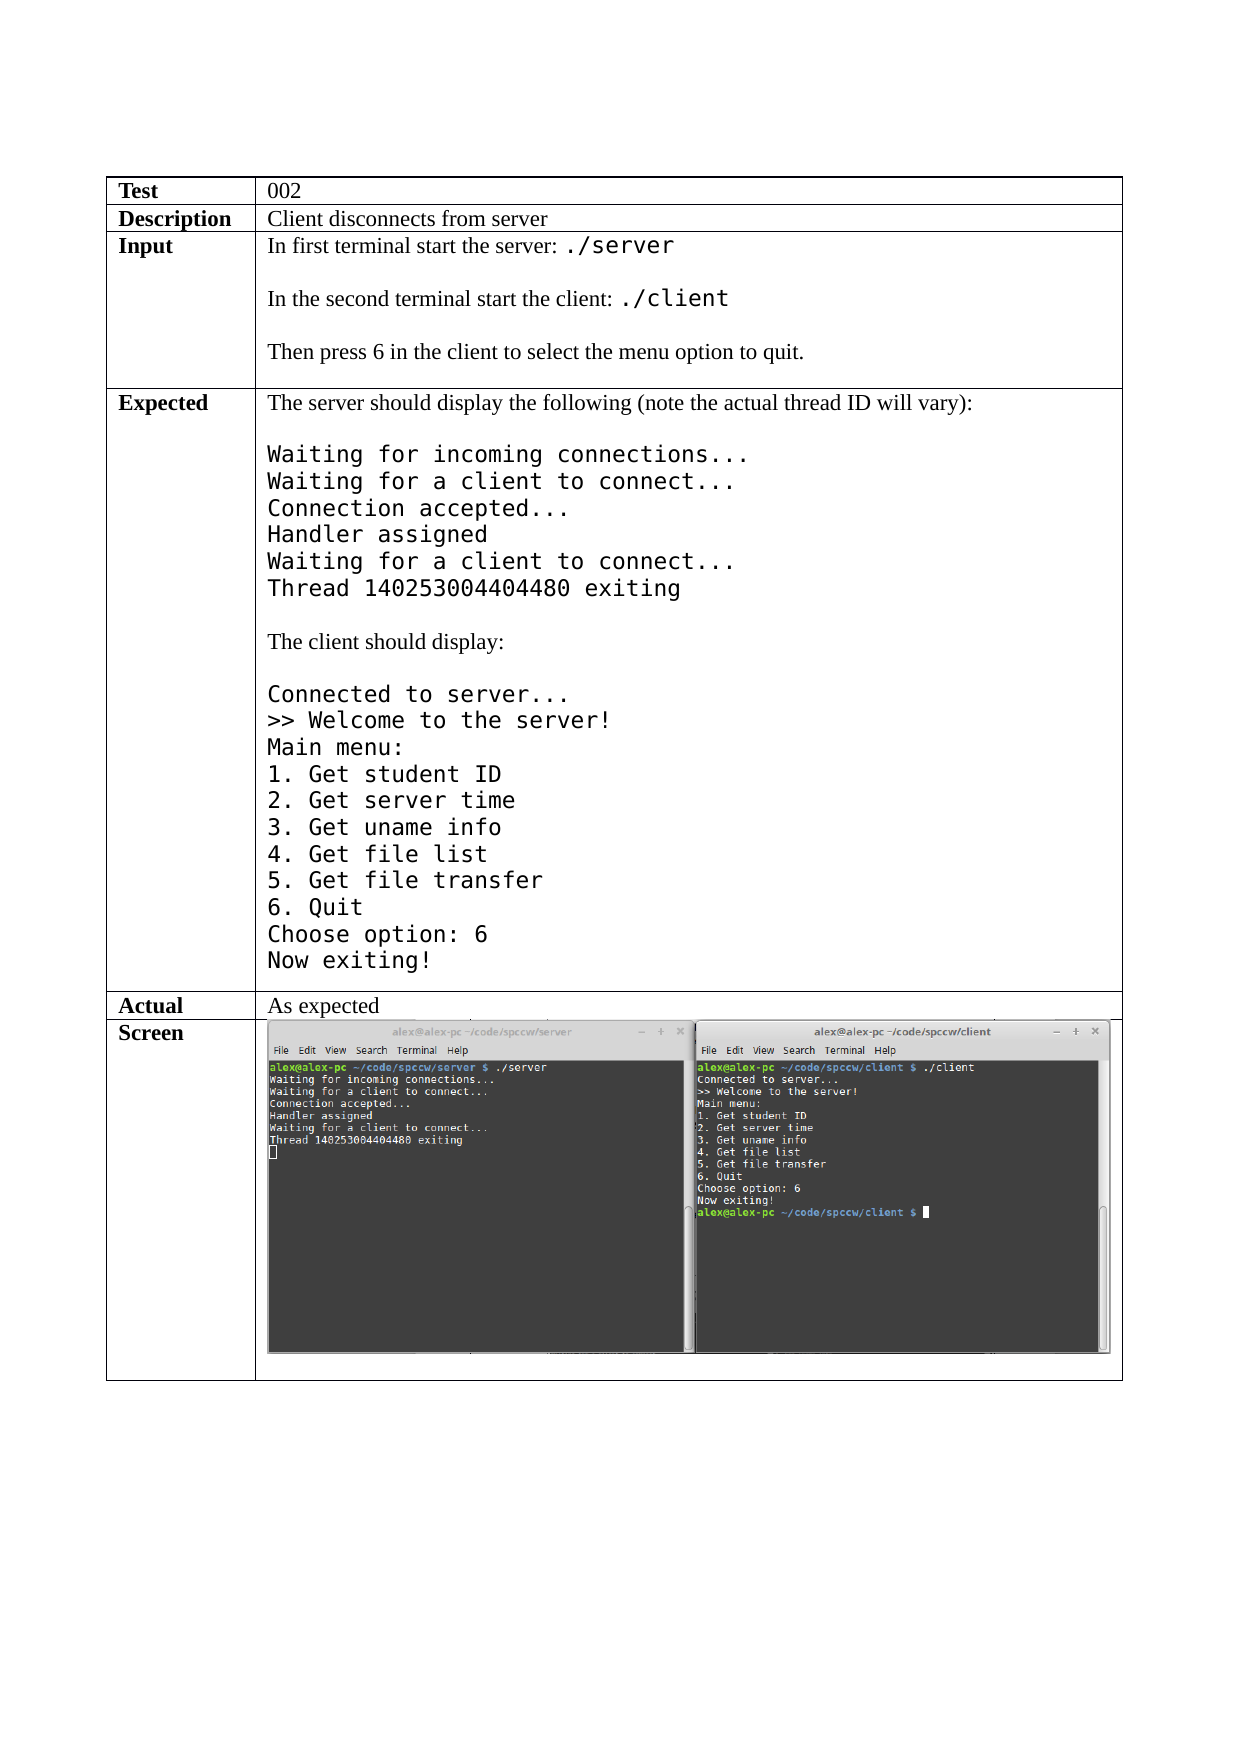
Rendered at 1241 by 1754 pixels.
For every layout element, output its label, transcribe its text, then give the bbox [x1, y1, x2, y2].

picture [267, 1019, 1111, 1354]
table_cell Description [107, 205, 255, 231]
table_cell In first terminal start the server: ./server In the second terminal start the client: ./client Then press 6 in the client to select the menu option to quit. [256, 232, 1122, 388]
table_header Test [107, 178, 255, 204]
table_cell Input [107, 232, 255, 388]
table_cell Actual [107, 992, 255, 1018]
table_header 002 [256, 178, 1122, 204]
table_cell Screen [107, 1020, 255, 1380]
table_cell [256, 1020, 1122, 1380]
table_cell Expected [107, 389, 255, 991]
table_cell Client disconnects from server [256, 205, 1122, 231]
table_cell As expected [256, 992, 1122, 1018]
table_cell The server should display the following (note the actual thread ID will vary): Waiting for incoming connections... Waiting for a client to connect... Connection accepted... Handler assigned Waiting for a client to connect... Thread 140253004404480 exiting The client should display: Connected to server... >> Welcome to the server! Main menu: 1. Get student ID 2. Get server time 3. Get uname info 4. Get file list 5. Get file transfer 6. Quit Choose option: 6 Now exiting! [256, 389, 1122, 991]
